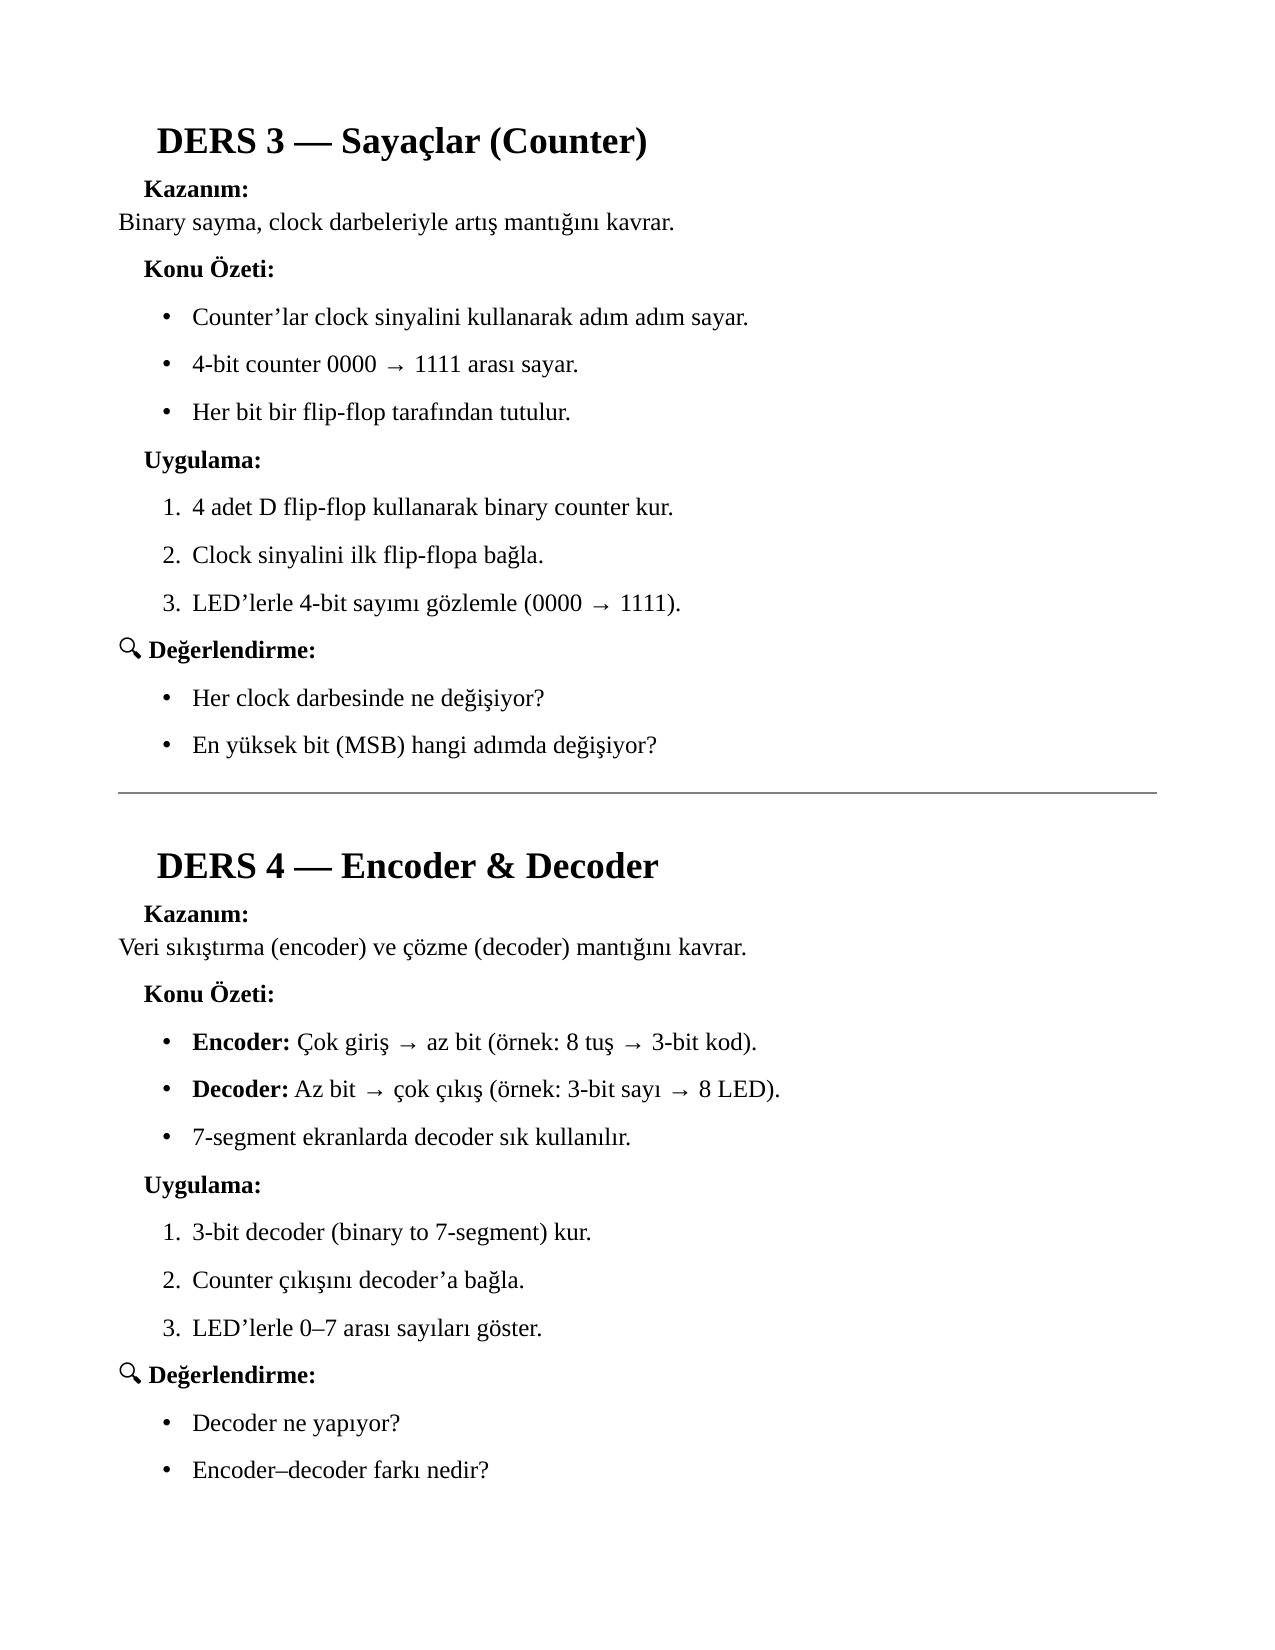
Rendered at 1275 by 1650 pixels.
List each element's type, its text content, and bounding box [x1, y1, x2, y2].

list LED’lerle 4-bit sayımı gözlemle (0000 → 1111). [162, 588, 1157, 616]
list 7-segment ekranlarda decoder sık kullanılır. [162, 1122, 1157, 1151]
subtitle 📘 DERS 4 — Encoder & Decoder [118, 843, 1157, 886]
text 🔍 Değerlendirme: [118, 635, 1157, 664]
text 🧠 Konu Özeti: [118, 254, 1157, 283]
text 🧩 Uygulama: [118, 445, 1157, 473]
subtitle 📘 DERS 3 — Sayaçlar (Counter) [118, 118, 1157, 161]
text 🧩 Uygulama: [118, 1170, 1157, 1198]
text 🎯 Kazanım: Binary sayma, clock darbeleriyle artış mantığını kavrar. [118, 174, 1157, 236]
list Decoder: Az bit → çok çıkış (örnek: 3-bit sayı → 8 LED). [162, 1074, 1157, 1103]
list LED’lerle 0–7 arası sayıları göster. [162, 1313, 1157, 1341]
list Counter çıkışını decoder’a bağla. [162, 1265, 1157, 1294]
list 4 adet D flip-flop kullanarak binary counter kur. [162, 492, 1157, 521]
list Her bit bir flip-flop tarafından tutulur. [162, 397, 1157, 426]
list Encoder–decoder farkı nedir? [162, 1455, 1157, 1484]
text 🎯 Kazanım: Veri sıkıştırma (encoder) ve çözme (decoder) mantığını kavrar. [118, 899, 1157, 961]
list Counter’lar clock sinyalini kullanarak adım adım sayar. [162, 302, 1157, 331]
list 3-bit decoder (binary to 7-segment) kur. [162, 1217, 1157, 1246]
list Clock sinyalini ilk flip-flopa bağla. [162, 540, 1157, 569]
list Decoder ne yapıyor? [162, 1408, 1157, 1437]
text 🔍 Değerlendirme: [118, 1360, 1157, 1389]
text 🧠 Konu Özeti: [118, 979, 1157, 1008]
list Encoder: Çok giriş → az bit (örnek: 8 tuş → 3-bit kod). [162, 1027, 1157, 1056]
list 4-bit counter 0000 → 1111 arası sayar. [162, 349, 1157, 378]
list En yüksek bit (MSB) hangi adımda değişiyor? [162, 730, 1157, 759]
list Her clock darbesinde ne değişiyor? [162, 683, 1157, 712]
